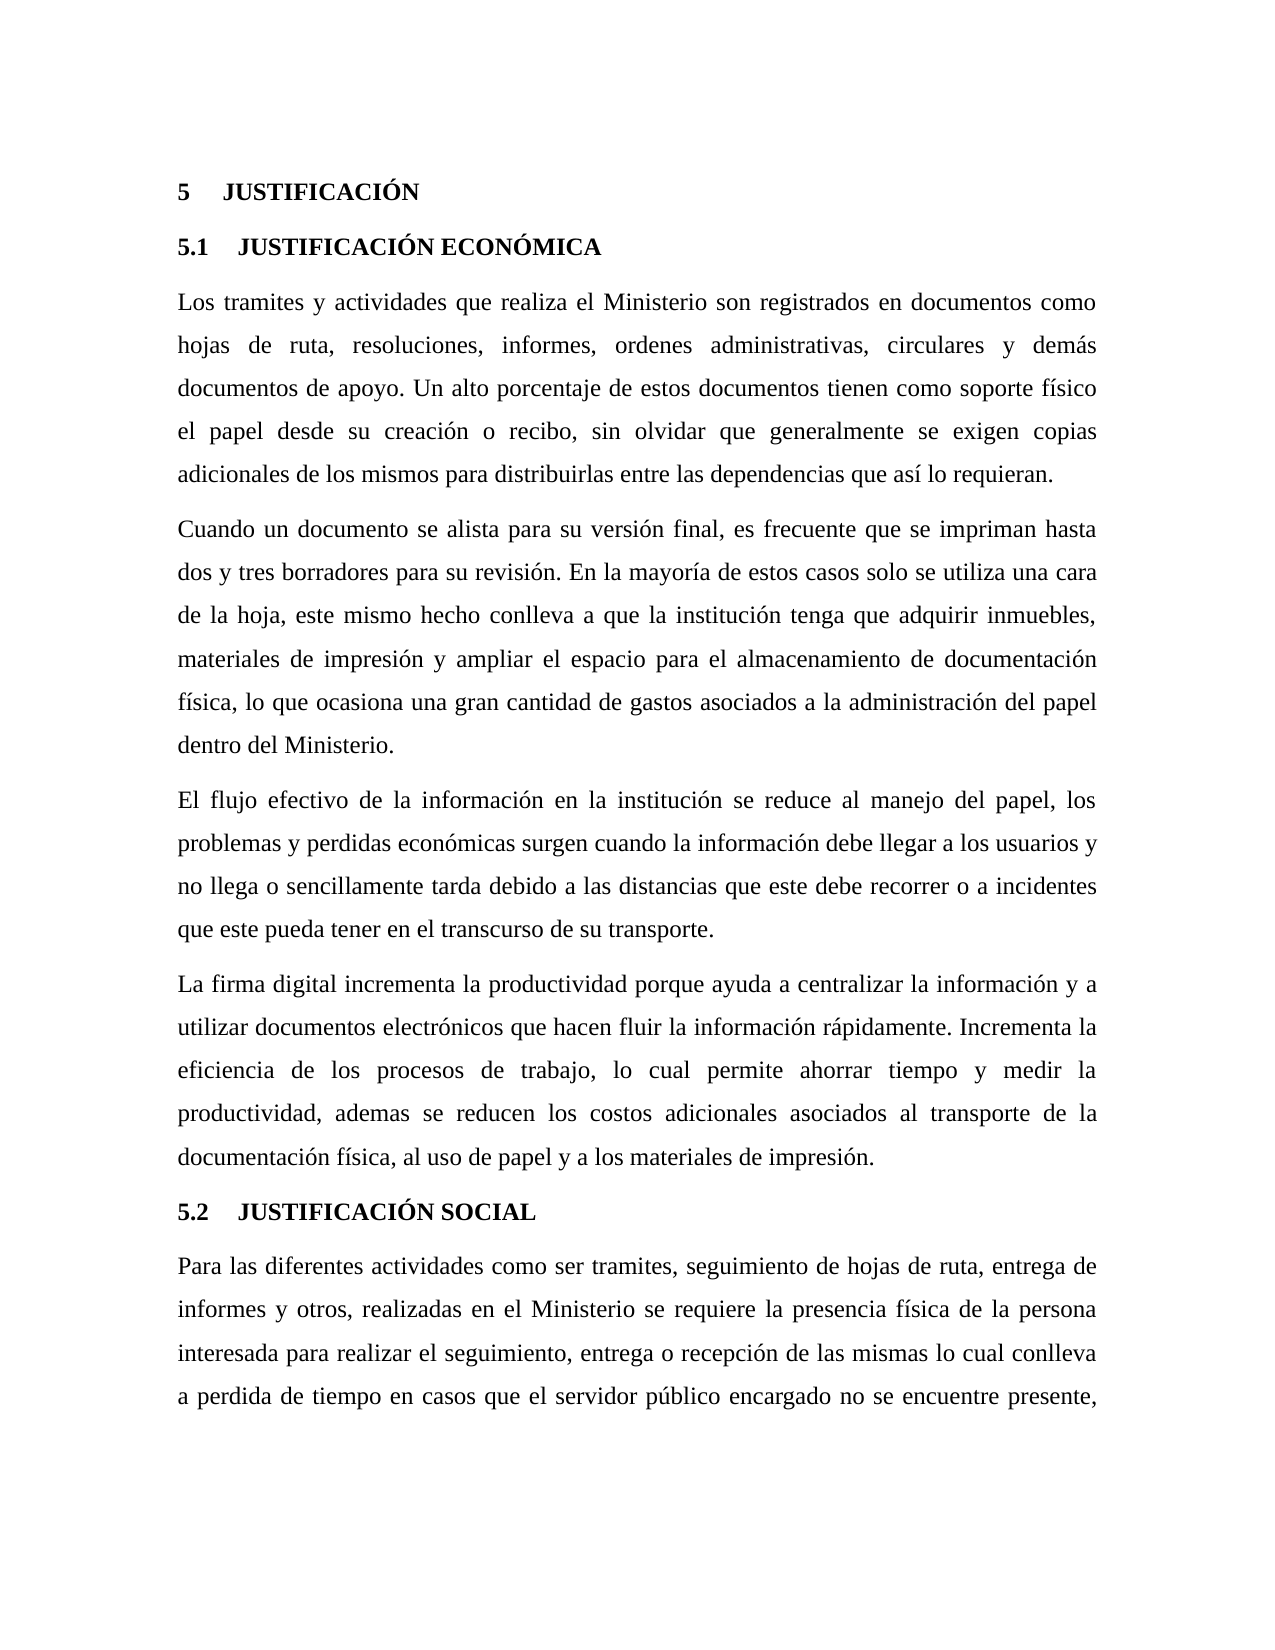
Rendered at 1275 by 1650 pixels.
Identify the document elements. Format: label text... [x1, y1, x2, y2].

subtitle JUSTIFICACIÓN SOCIAL [177, 1197, 1098, 1225]
text Los tramites y actividades que realiza el Ministerio son registrados en documentos como hojas de ruta, resoluciones, informes, ordenes administrativas, circulares y demás documentos de apoyo. Un alto porcentaje de estos documentos tienen como soporte físico el papel desde su creación o recibo, sin olvidar que generalmente se exigen copias adicionales de los mismos para distribuirlas entre las dependencias que así lo requieran. [177, 287, 1098, 488]
text El flujo efectivo de la información en la institución se reduce al manejo del papel, los problemas y perdidas económicas surgen cuando la información debe llegar a los usuarios y no llega o sencillamente tarda debido a las distancias que este debe recorrer o a incidentes que este pueda tener en el transcurso de su transporte. [177, 785, 1098, 943]
subtitle JUSTIFICACIÓN [177, 177, 1098, 206]
text Cuando un documento se alista para su versión final, es frecuente que se impriman hasta dos y tres borradores para su revisión. En la mayoría de estos casos solo se utiliza una cara de la hoja, este mismo hecho conlleva a que la institución tenga que adquirir inmuebles, materiales de impresión y ampliar el espacio para el almacenamiento de documentación física, lo que ocasiona una gran cantidad de gastos asociados a la administración del papel dentro del Ministerio. [177, 514, 1098, 759]
text Para las diferentes actividades como ser tramites, seguimiento de hojas de ruta, entrega de informes y otros, realizadas en el Ministerio se requiere la presencia física de la persona interesada para realizar el seguimiento, entrega o recepción de las mismas lo cual conlleva a perdida de tiempo en casos que el servidor público encargado no se encuentre presente, [177, 1251, 1098, 1409]
text La firma digital incrementa la productividad porque ayuda a centralizar la información y a utilizar documentos electrónicos que hacen fluir la información rápidamente. Incrementa la eficiencia de los procesos de trabajo, lo cual permite ahorrar tiempo y medir la productividad, ademas se reducen los costos adicionales asociados al transporte de la documentación física, al uso de papel y a los materiales de impresión. [177, 969, 1098, 1170]
subtitle JUSTIFICACIÓN ECONÓMICA [177, 232, 1098, 261]
